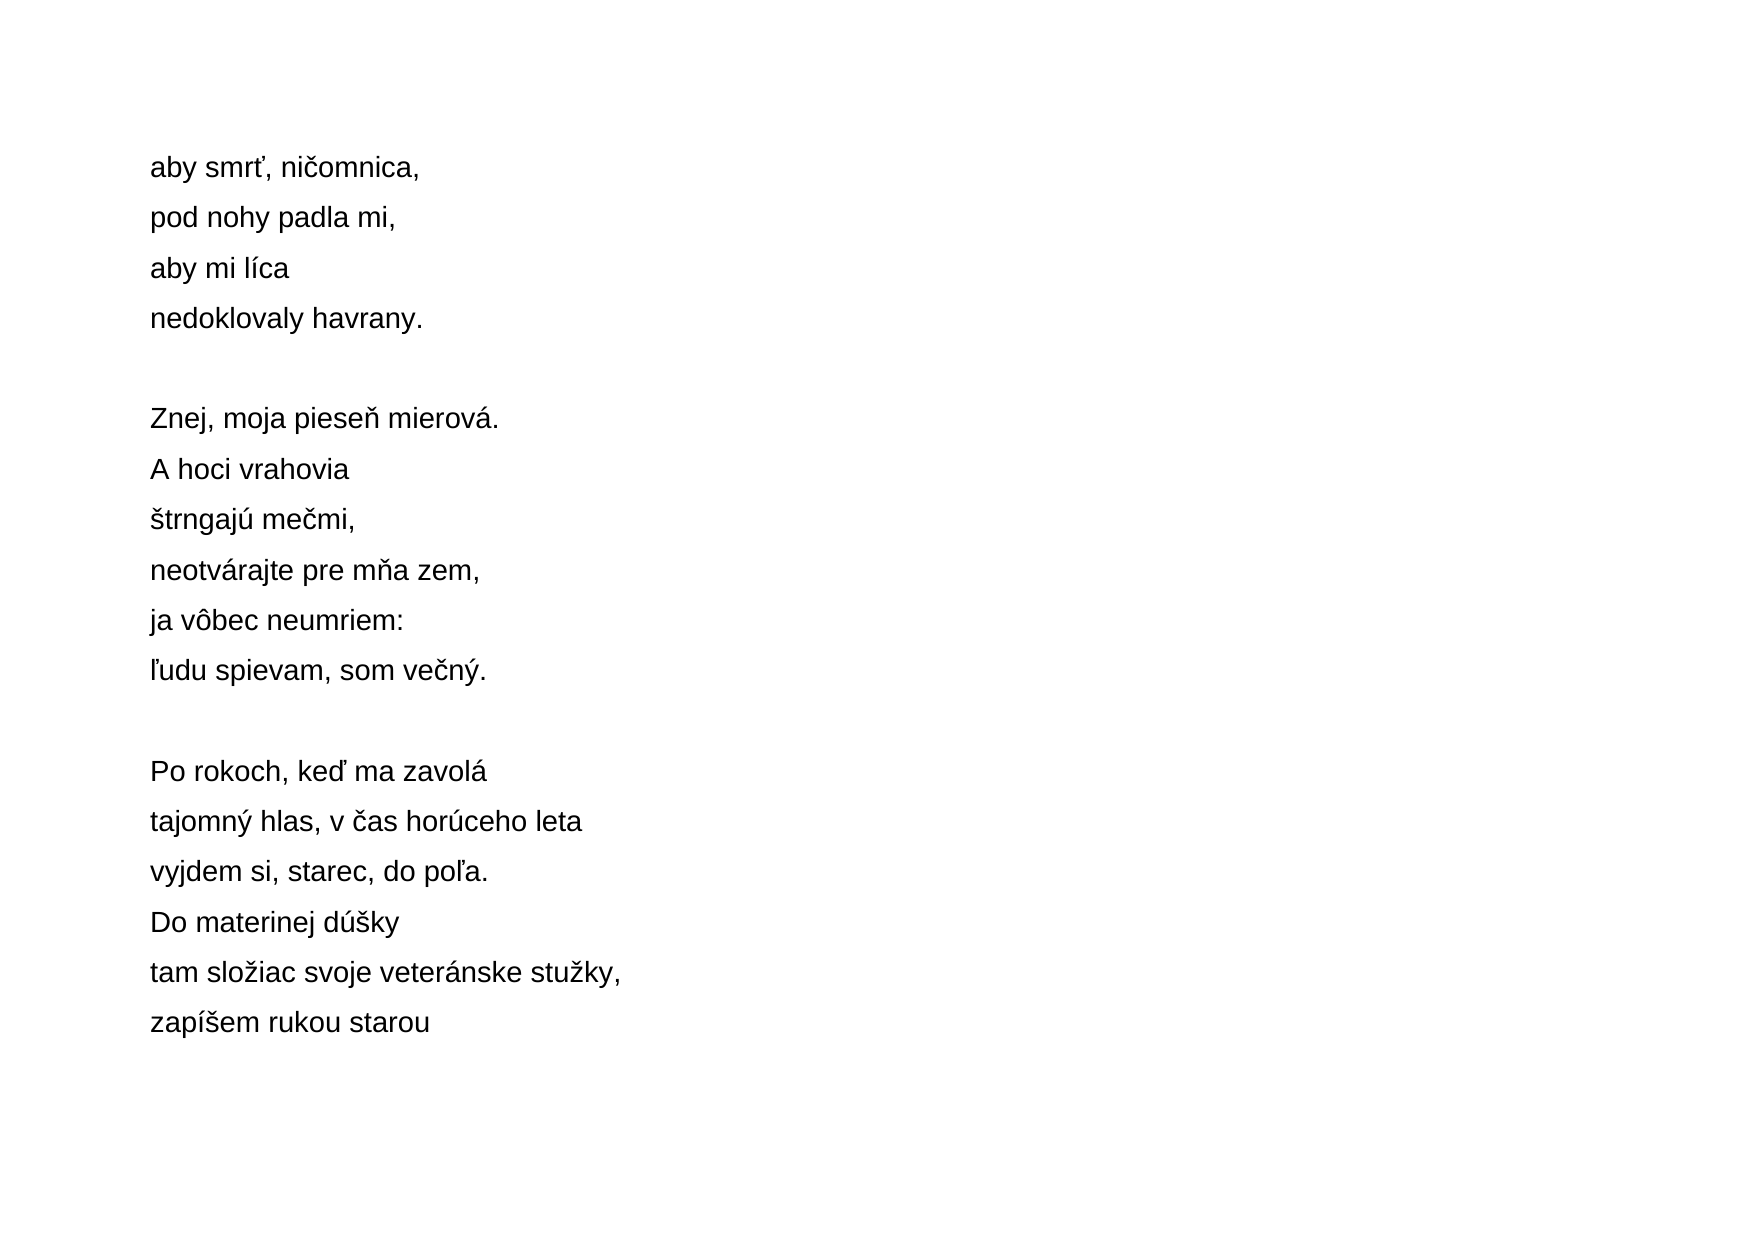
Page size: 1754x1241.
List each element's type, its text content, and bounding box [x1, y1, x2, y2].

text vyjdem si, starec, do poľa. [150, 854, 1243, 888]
text A hoci vrahovia [150, 452, 1243, 485]
text štrngajú mečmi, [150, 502, 1243, 536]
text neotvárajte pre mňa zem, [150, 552, 1243, 586]
text pod nohy padla mi, [150, 200, 1243, 234]
text ja vôbec neumriem: [150, 603, 1243, 636]
text nedoklovaly havrany. [150, 301, 1243, 334]
text Po rokoch, keď ma zavolá [150, 754, 1243, 787]
text Do materinej dúšky [150, 905, 1243, 938]
text tajomný hlas, v čas horúceho leta [150, 804, 1243, 838]
text aby mi líca [150, 251, 1243, 284]
text aby smrť, ničomnica, [150, 150, 1243, 183]
text tam složiac svoje veteránske stužky, [150, 955, 1243, 988]
text ľudu spievam, som večný. [150, 653, 1243, 687]
text Znej, moja pieseň mierová. [150, 402, 1243, 435]
text zapíšem rukou starou [150, 1005, 1243, 1039]
